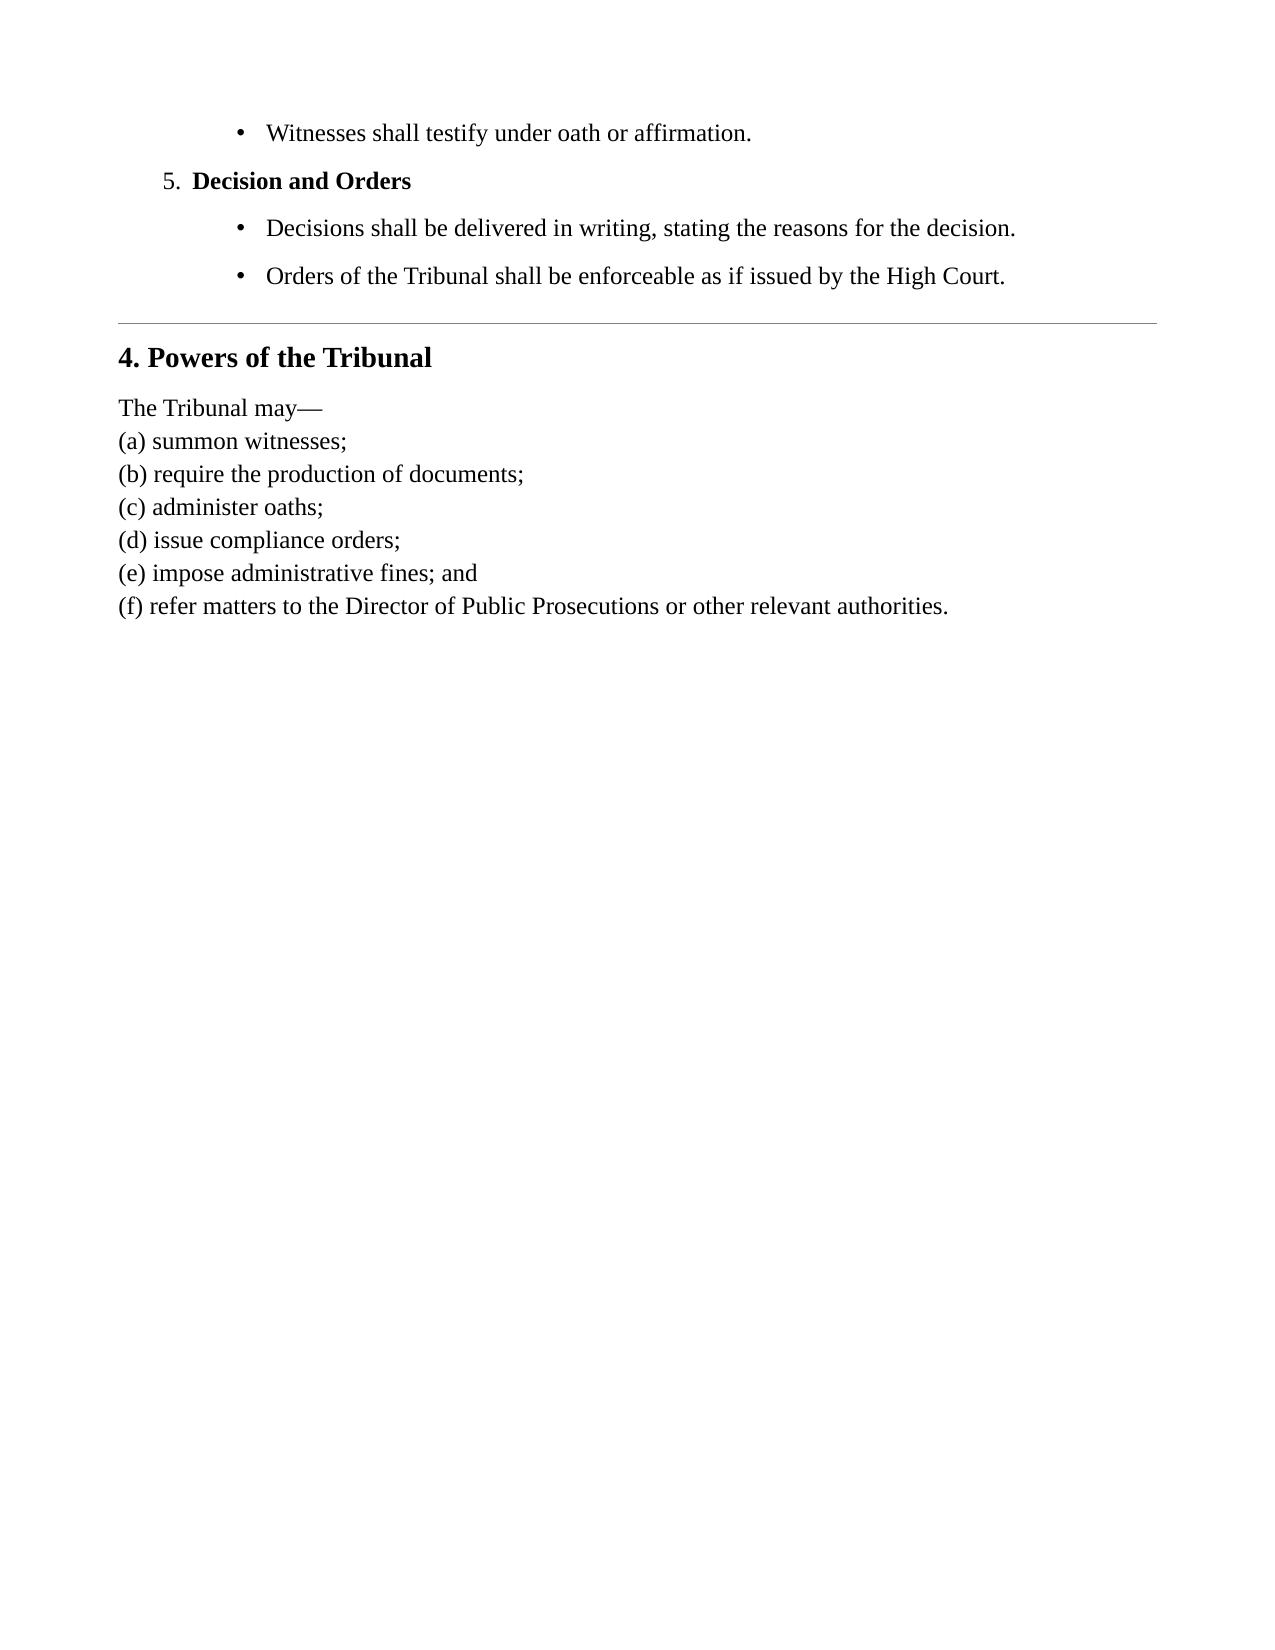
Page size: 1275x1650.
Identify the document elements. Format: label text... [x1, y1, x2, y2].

list Decision and Orders [162, 166, 1157, 194]
list Decisions shall be delivered in writing, stating the reasons for the decision. [236, 213, 1157, 242]
list Witnesses shall testify under oath or affirmation. [236, 118, 1157, 147]
text The Tribunal may— (a) summon witnesses; (b) require the production of documents; (c) administer oaths; (d) issue compliance orders; (e) impose administrative fines; and (f) refer matters to the Director of Public Prosecutions or other relevant authorities. [118, 393, 1157, 620]
subtitle 4. Powers of the Tribunal [118, 340, 1157, 373]
list Orders of the Tribunal shall be enforceable as if issued by the High Court. [236, 261, 1157, 290]
